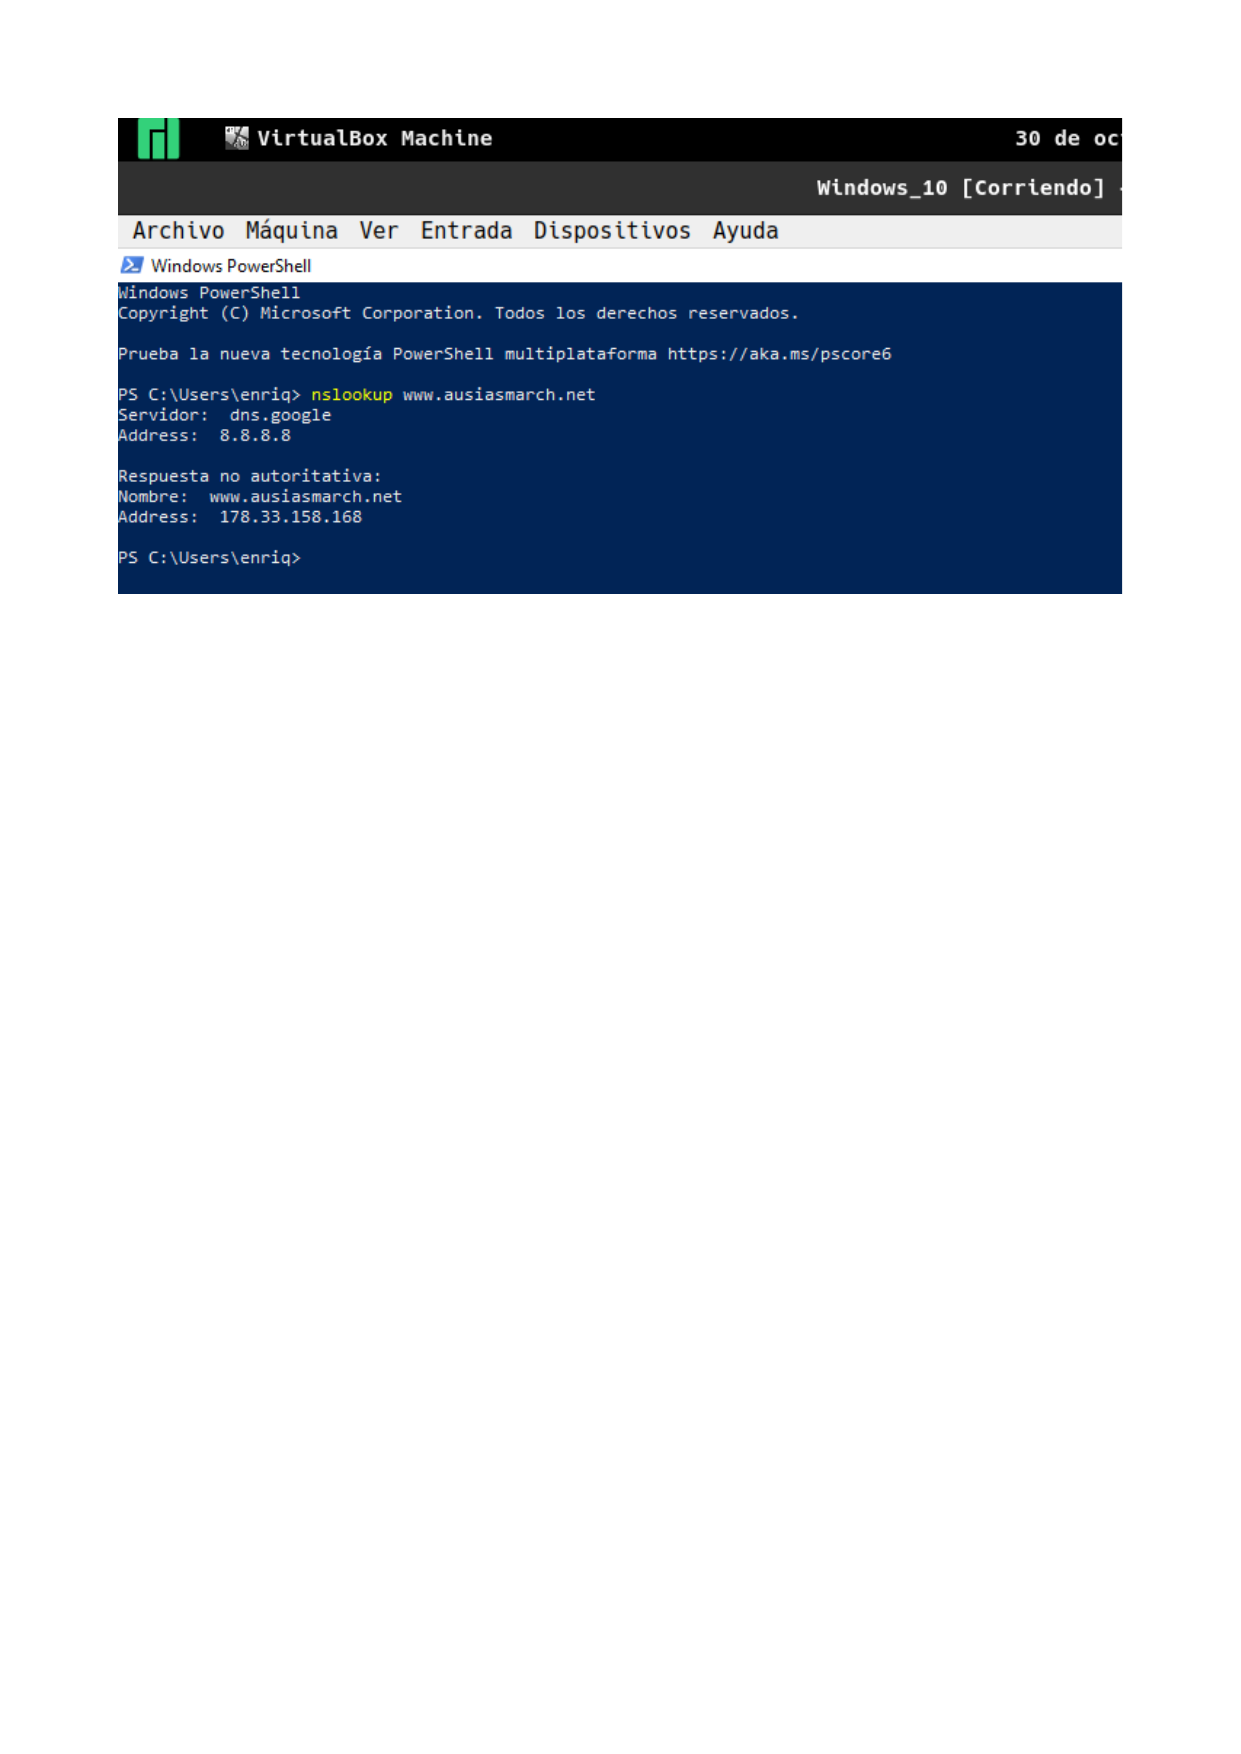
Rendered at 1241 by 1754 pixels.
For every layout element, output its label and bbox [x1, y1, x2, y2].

picture [118, 118, 1123, 594]
